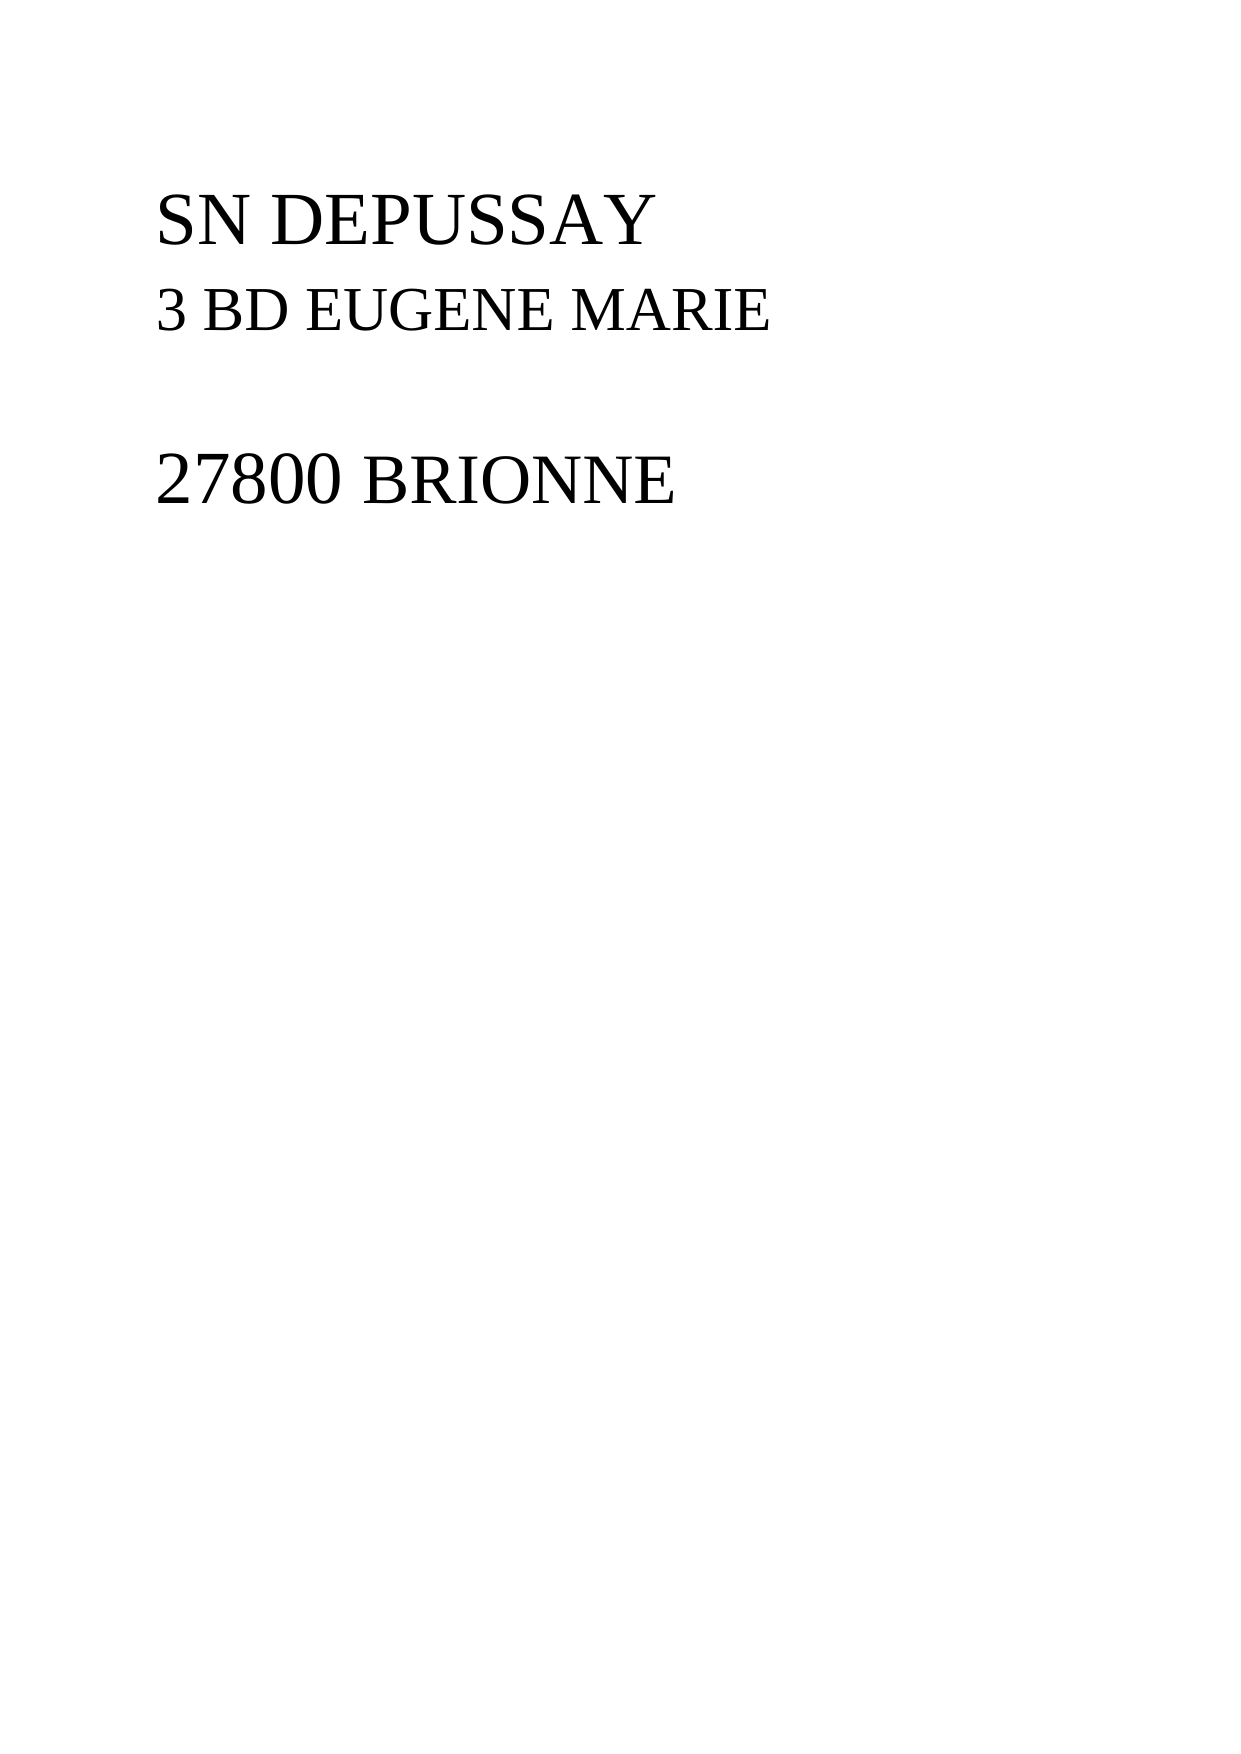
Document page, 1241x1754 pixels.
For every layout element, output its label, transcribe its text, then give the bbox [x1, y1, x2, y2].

text SN DEPUSSAY [118, 174, 1122, 260]
text 3 BD EUGENE MARIE [118, 260, 1122, 347]
text 27800 BRIONNE [118, 433, 1122, 519]
